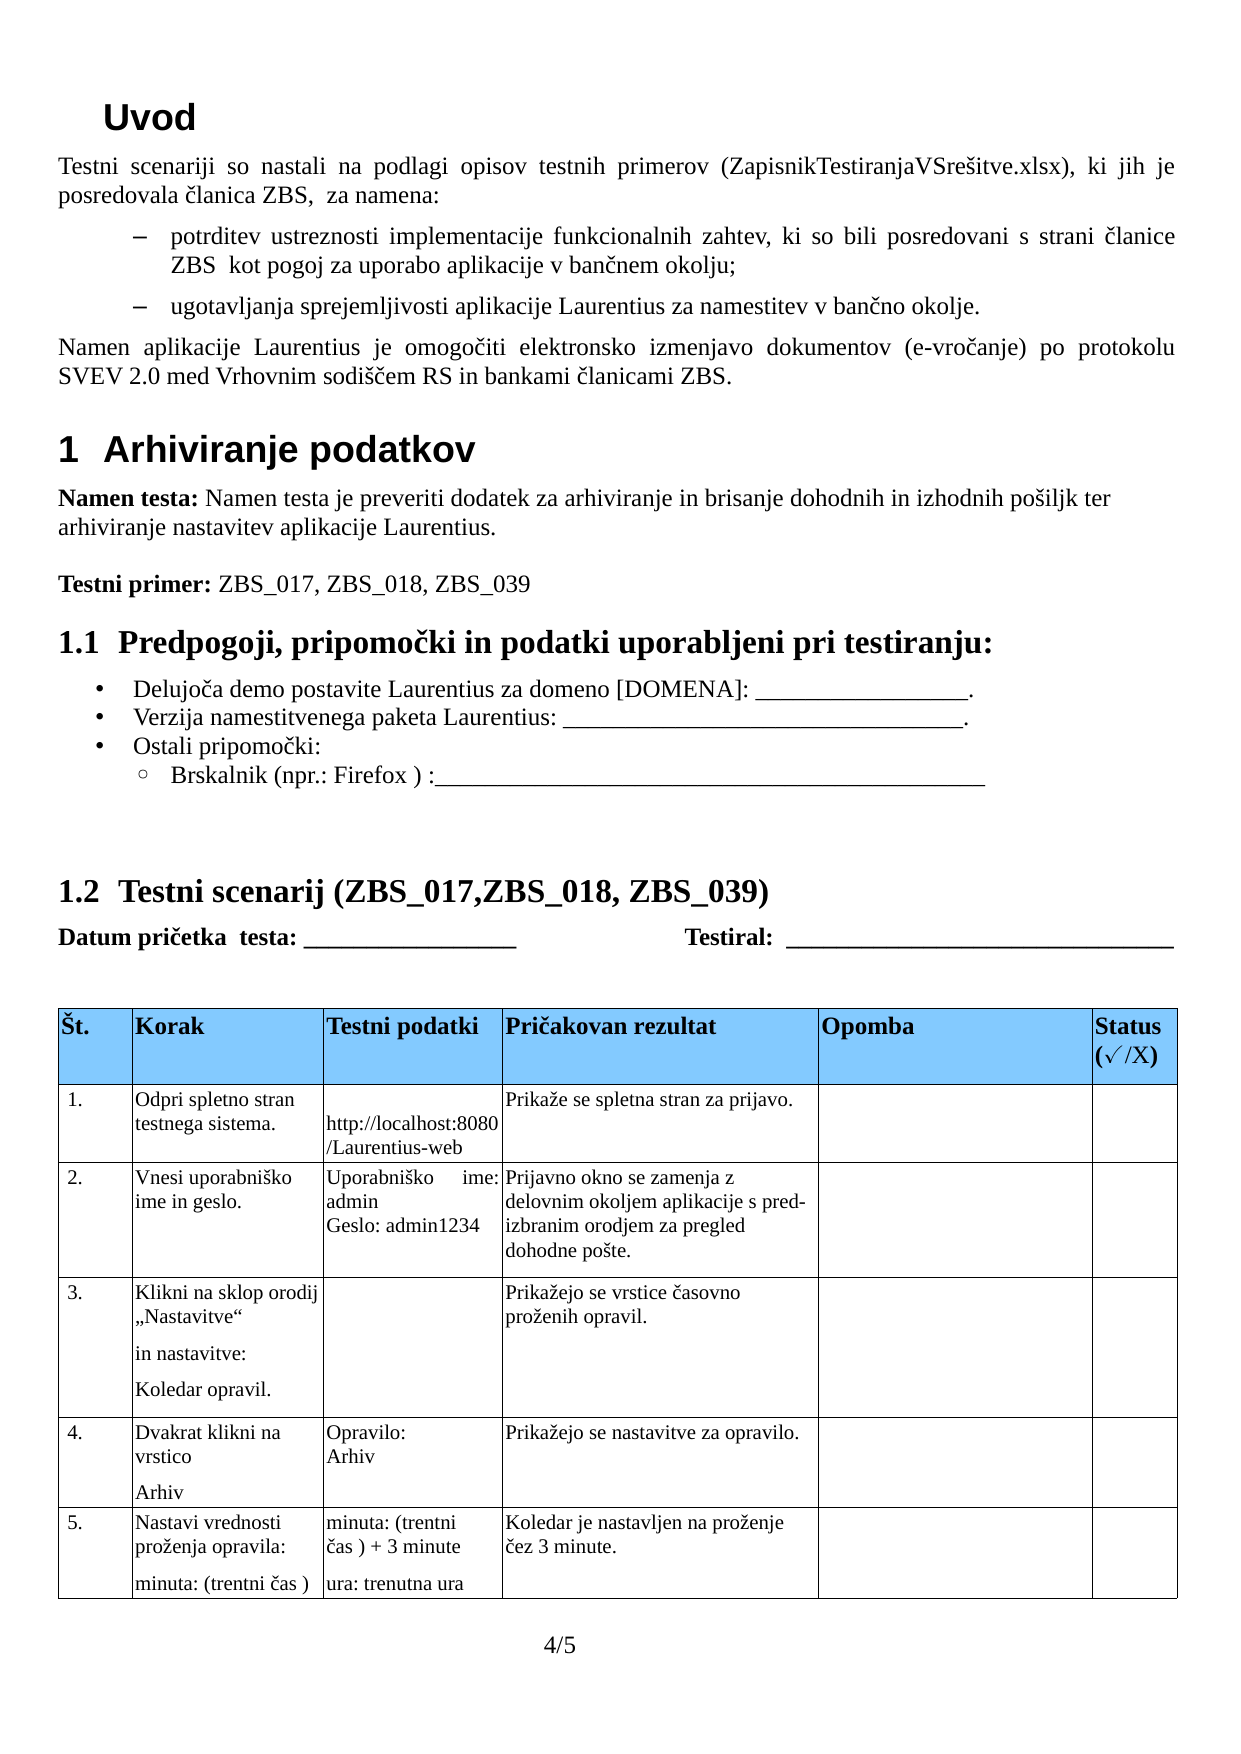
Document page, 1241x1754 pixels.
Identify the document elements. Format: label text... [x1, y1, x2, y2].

table_cell [819, 1418, 1092, 1507]
table_cell Prikaže se spletna stran za prijavo. [503, 1085, 818, 1162]
text Testni primer: ZBS_017, ZBS_018, ZBS_039 [58, 569, 1177, 598]
table_cell [59, 1085, 132, 1162]
text Namen aplikacije Laurentius je omogočiti elektronsko izmenjavo dokumentov (e-vročanje) po protokolu SVEV 2.0 med Vrhovnim sodiščem RS in bankami članicami ZBS. [58, 332, 1177, 390]
table_cell minuta: (trentni čas ) + 3 minute ura: trenutna ura [324, 1508, 502, 1598]
table_cell [59, 1163, 132, 1277]
table_header Testni podatki [324, 1009, 502, 1084]
table_cell [59, 1508, 132, 1598]
table_cell http://localhost:8080/Laurentius-web [324, 1085, 502, 1162]
list Delujoča demo postavite Laurentius za domeno [DOMENA]: _________________. [95, 674, 1177, 702]
subtitle Predpogoji, pripomočki in podatki uporabljeni pri testiranju: [58, 623, 1177, 661]
table_cell [59, 1278, 132, 1417]
subtitle Testni scenarij (ZBS_017,ZBS_018, ZBS_039) [58, 871, 1177, 909]
list ugotavljanja sprejemljivosti aplikacije Laurentius za namestitev v bančno okolje. [133, 291, 1177, 320]
table_cell Dvakrat klikni na vrstico Arhiv [133, 1418, 323, 1507]
table_header Status (✓/X) [1093, 1009, 1177, 1084]
list Ostali pripomočki: [95, 731, 1177, 760]
list potrditev ustreznosti implementacije funkcionalnih zahtev, ki so bili posredovani s strani članice ZBS kot pogoj za uporabo aplikacije v bančnem okolju; [133, 221, 1177, 278]
table_cell [59, 1418, 132, 1507]
table_cell [1093, 1163, 1177, 1277]
table_header Opomba [819, 1009, 1092, 1084]
table_cell [1093, 1278, 1177, 1417]
table_cell Uporabniško ime: admin Geslo: admin1234 [324, 1163, 502, 1277]
table_cell [324, 1278, 502, 1417]
table_cell Nastavi vrednosti proženja opravila: minuta: (trentni čas ) [133, 1508, 323, 1598]
table_cell Prijavno okno se zamenja z delovnim okoljem aplikacije s pred-izbranim orodjem za pregled dohodne pošte. [503, 1163, 818, 1277]
table_cell Koledar je nastavljen na proženje čez 3 minute. [503, 1508, 818, 1598]
table_cell [1093, 1085, 1177, 1162]
text Namen testa: Namen testa je preveriti dodatek za arhiviranje in brisanje dohodnih in izhodnih pošiljk ter arhiviranje nastavitev aplikacije Laurentius. [58, 483, 1177, 540]
table_header Korak [133, 1009, 323, 1084]
list Verzija namestitvenega paketa Laurentius: ________________________________. [95, 702, 1177, 731]
table_cell [819, 1163, 1092, 1277]
table_cell [819, 1278, 1092, 1417]
table_cell Klikni na sklop orodij „Nastavitve“ in nastavitve: Koledar opravil. [133, 1278, 323, 1417]
text Testni scenariji so nastali na podlagi opisov testnih primerov (ZapisnikTestiranjaVSrešitve.xlsx), ki jih je posredovala članica ZBS, za namena: [58, 151, 1177, 208]
table_header Pričakovan rezultat [503, 1009, 818, 1084]
table_header Št. [59, 1009, 132, 1084]
table_cell Opravilo: Arhiv [324, 1418, 502, 1507]
table_cell Odpri spletno stran testnega sistema. [133, 1085, 323, 1162]
subtitle Uvod [58, 95, 1177, 138]
list Brskalnik (npr.: Firefox ) :____________________________________________ [133, 760, 1177, 789]
table_cell Prikažejo se vrstice časovno proženih opravil. [503, 1278, 818, 1417]
table_cell [819, 1508, 1092, 1598]
table_cell [1093, 1508, 1177, 1598]
subtitle Arhiviranje podatkov [58, 427, 1177, 470]
table_cell [1093, 1418, 1177, 1507]
table_cell [819, 1085, 1092, 1162]
table_cell Prikažejo se nastavitve za opravilo. [503, 1418, 818, 1507]
text Datum pričetka testa: _________________ Testiral: _______________________________ [58, 922, 1177, 951]
table_cell Vnesi uporabniško ime in geslo. [133, 1163, 323, 1277]
